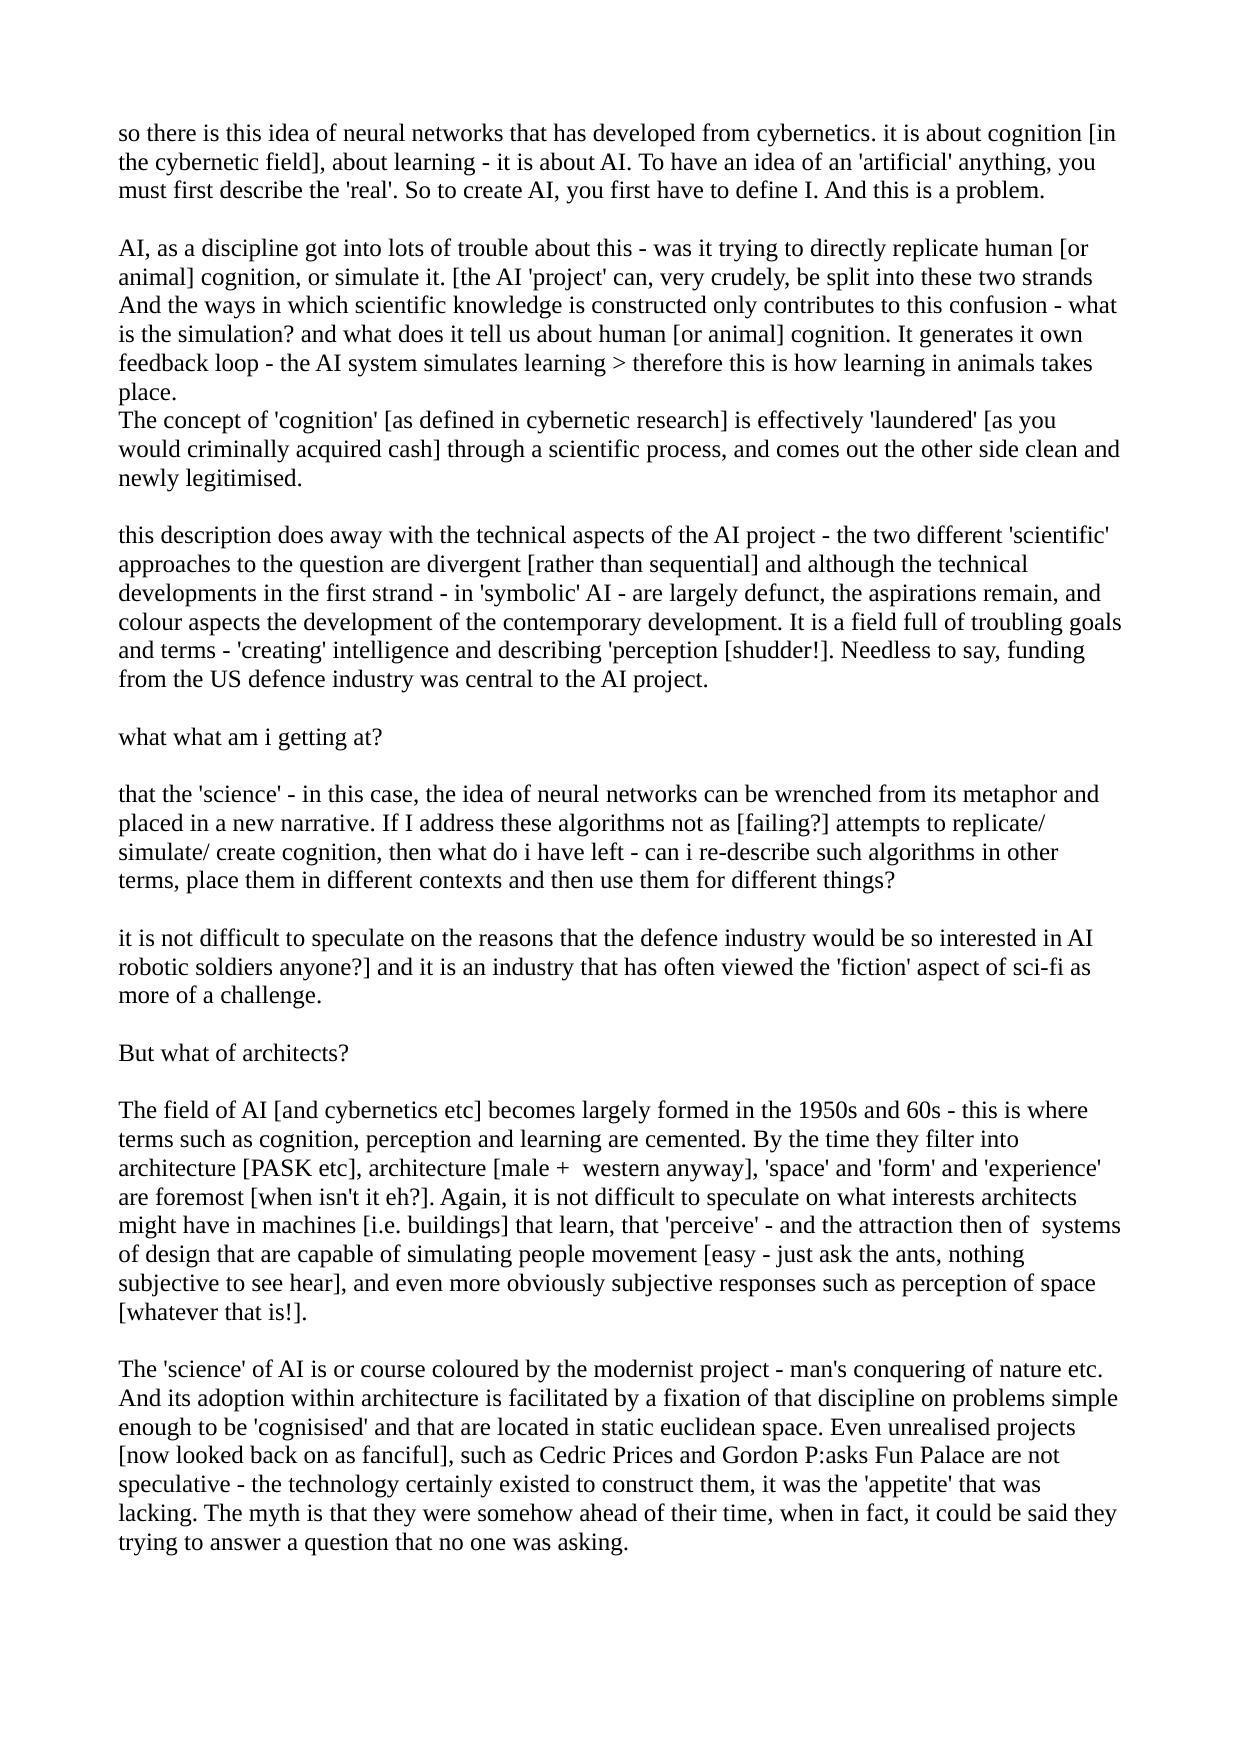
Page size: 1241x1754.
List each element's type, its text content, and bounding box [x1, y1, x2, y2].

text The 'science' of AI is or course coloured by the modernist project - man's conquering of nature etc. And its adoption within architecture is facilitated by a fixation of that discipline on problems simple enough to be 'cognisised' and that are located in static euclidean space. Even unrealised projects [now looked back on as fanciful], such as Cedric Prices and Gordon P:asks Fun Palace are not speculative - the technology certainly existed to construct them, it was the 'appetite' that was lacking. The myth is that they were somehow ahead of their time, when in fact, it could be said they trying to answer a question that no one was asking. [118, 1354, 1122, 1556]
text AI, as a discipline got into lots of trouble about this - was it trying to directly replicate human [or animal] cognition, or simulate it. [the AI 'project' can, very crudely, be split into these two strands [118, 233, 1122, 291]
text that the 'science' - in this case, the idea of neural networks can be wrenched from its metaphor and placed in a new narrative. If I address these algorithms not as [failing?] attempts to replicate/ simulate/ create cognition, then what do i have left - can i re-describe such algorithms in other terms, place them in different contexts and then use them for different things? [118, 779, 1122, 894]
text so there is this idea of neural networks that has developed from cybernetics. it is about cognition [in the cybernetic field], about learning - it is about AI. To have an idea of an 'artificial' anything, you must first describe the 'real'. So to create AI, you first have to define I. And this is a problem. [118, 118, 1122, 204]
text The concept of 'cognition' [as defined in cybernetic research] is effectively 'laundered' [as you would criminally acquired cash] through a scientific process, and comes out the other side clean and newly legitimised. [118, 406, 1122, 492]
text what what am i getting at? [118, 722, 1122, 751]
text And the ways in which scientific knowledge is constructed only contributes to this confusion - what is the simulation? and what does it tell us about human [or animal] cognition. It generates it own feedback loop - the AI system simulates learning > therefore this is how learning in animals takes place. [118, 291, 1122, 406]
text it is not difficult to speculate on the reasons that the defence industry would be so interested in AI robotic soldiers anyone?] and it is an industry that has often viewed the 'fiction' aspect of sci-fi as more of a challenge. [118, 923, 1122, 1009]
text But what of architects? [118, 1038, 1122, 1067]
text this description does away with the technical aspects of the AI project - the two different 'scientific' approaches to the question are divergent [rather than sequential] and although the technical developments in the first strand - in 'symbolic' AI - are largely defunct, the aspirations remain, and colour aspects the development of the contemporary development. It is a field full of troubling goals and terms - 'creating' intelligence and describing 'perception [shudder!]. Needless to say, funding from the US defence industry was central to the AI project. [118, 521, 1122, 693]
text The field of AI [and cybernetics etc] becomes largely formed in the 1950s and 60s - this is where terms such as cognition, perception and learning are cemented. By the time they filter into architecture [PASK etc], architecture [male + western anyway], 'space' and 'form' and 'experience' are foremost [when isn't it eh?]. Again, it is not difficult to speculate on what interests architects might have in machines [i.e. buildings] that learn, that 'perceive' - and the attraction then of systems of design that are capable of simulating people movement [easy - just ask the ants, nothing subjective to see hear], and even more obviously subjective responses such as perception of space [whatever that is!]. [118, 1096, 1122, 1326]
